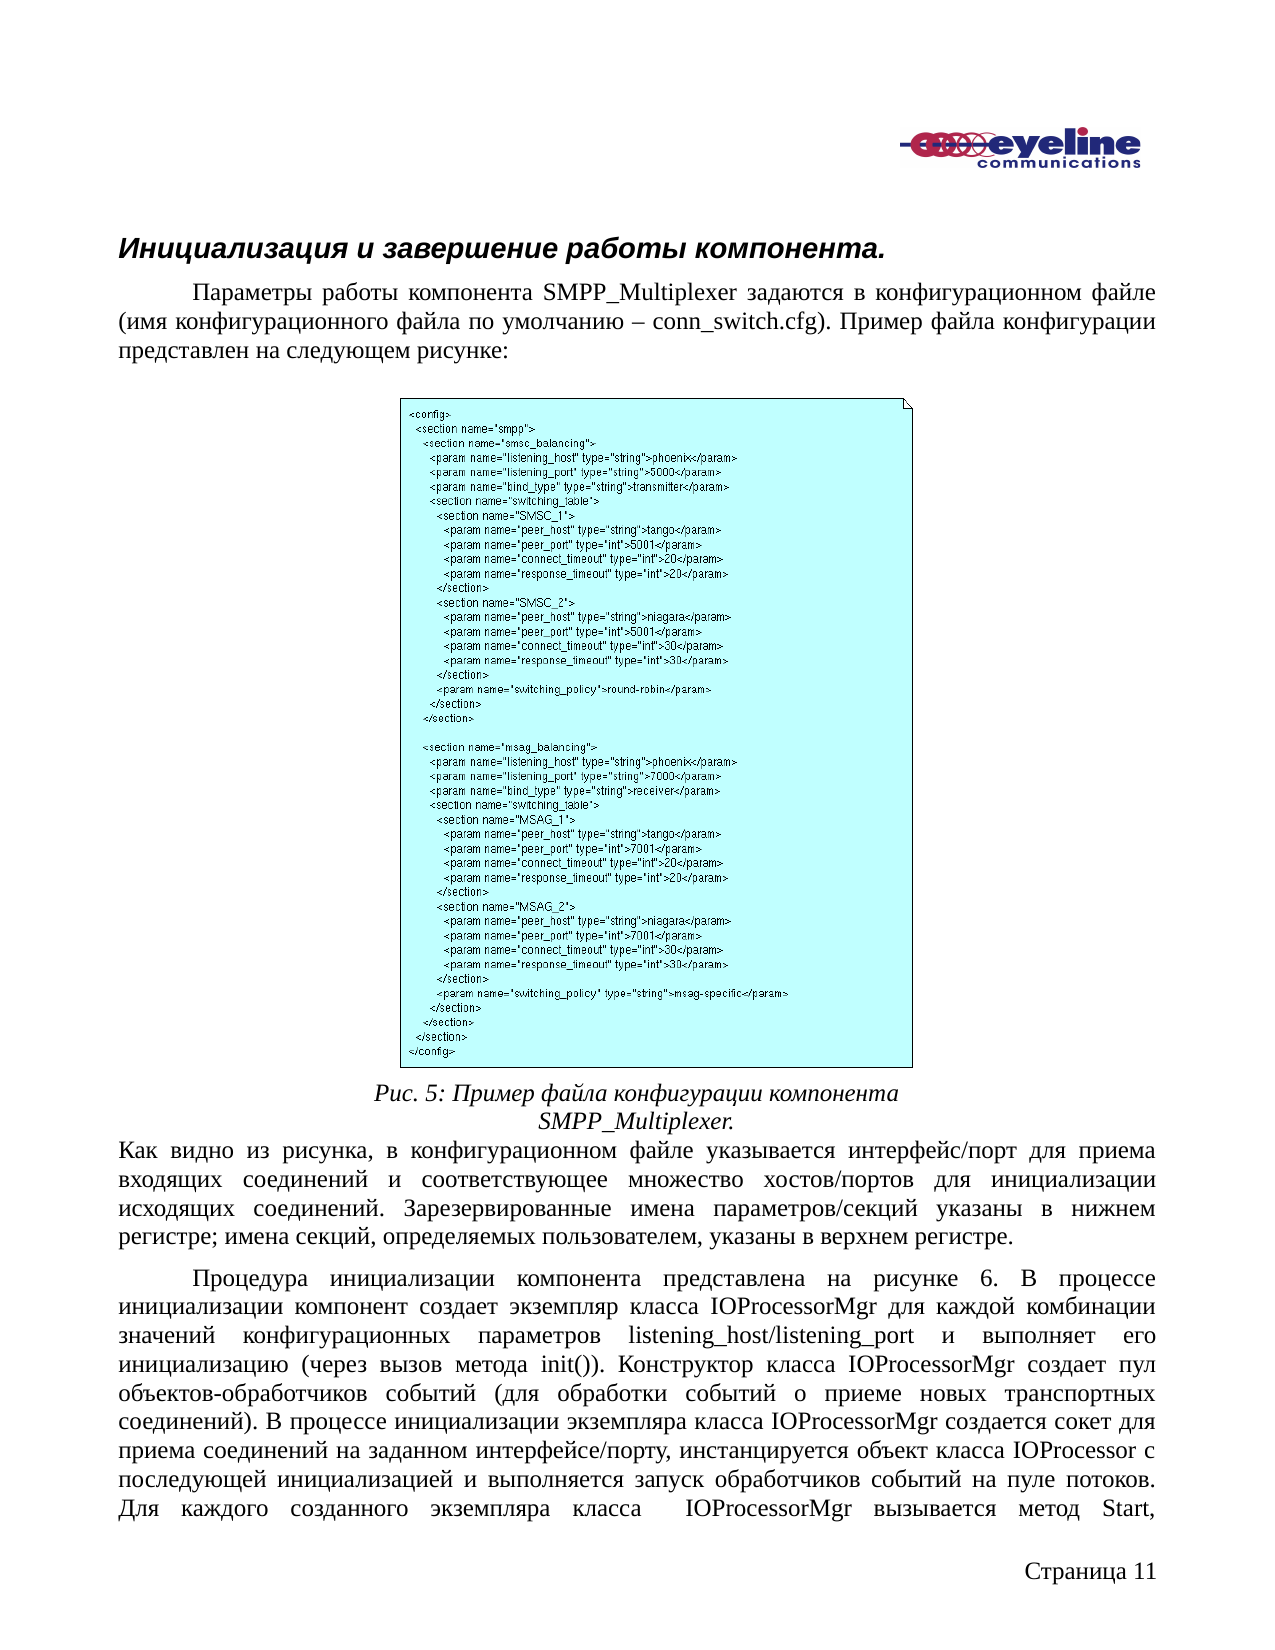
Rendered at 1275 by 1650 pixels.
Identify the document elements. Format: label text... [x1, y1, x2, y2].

picture [354, 388, 922, 1078]
text Параметры работы компонента SMPP_Multiplexer задаются в конфигурационном файле (имя конфигурационного файла по умолчанию – conn_switch.cfg). Пример файла конфигурации представлен на следующем рисунке: [118, 277, 1157, 363]
text Рис. 5: Пример файла конфигурации компонента SMPP_Multiplexer. [354, 1078, 921, 1135]
text Процедура инициализации компонента представлена на рисунке 6. В процессе инициализации компонент создает экземпляр класса IOProcessorMgr для каждой комбинации значений конфигурационных параметров listening_host/listening_port и выполняет его инициализацию (через вызов метода init()). Конструктор класса IOProcessorMgr создает пул объектов-обработчиков событий (для обработки событий о приеме новых транспортных соединений). В процессе инициализации экземпляра класса IOProcessorMgr создается сокет для приема соединений на заданном интерфейсе/порту, инстанцируется объект класса IOProcessor с последующей инициализацией и выполняется запуск обработчиков событий на пуле потоков. Для каждого созданного экземпляра класса IOProcessorMgr вызывается метод Start, [118, 1263, 1157, 1521]
subtitle Инициализация и завершение работы компонента. [118, 231, 1157, 265]
text Как видно из рисунка, в конфигурационном файле указывается интерфейс/порт для приема входящих соединений и соответствующее множество хостов/портов для инициализации исходящих соединений. Зарезервированные имена параметров/секций указаны в нижнем регистре; имена секций, определяемых пользователем, указаны в верхнем регистре. [118, 376, 1157, 1250]
picture [900, 127, 1141, 168]
